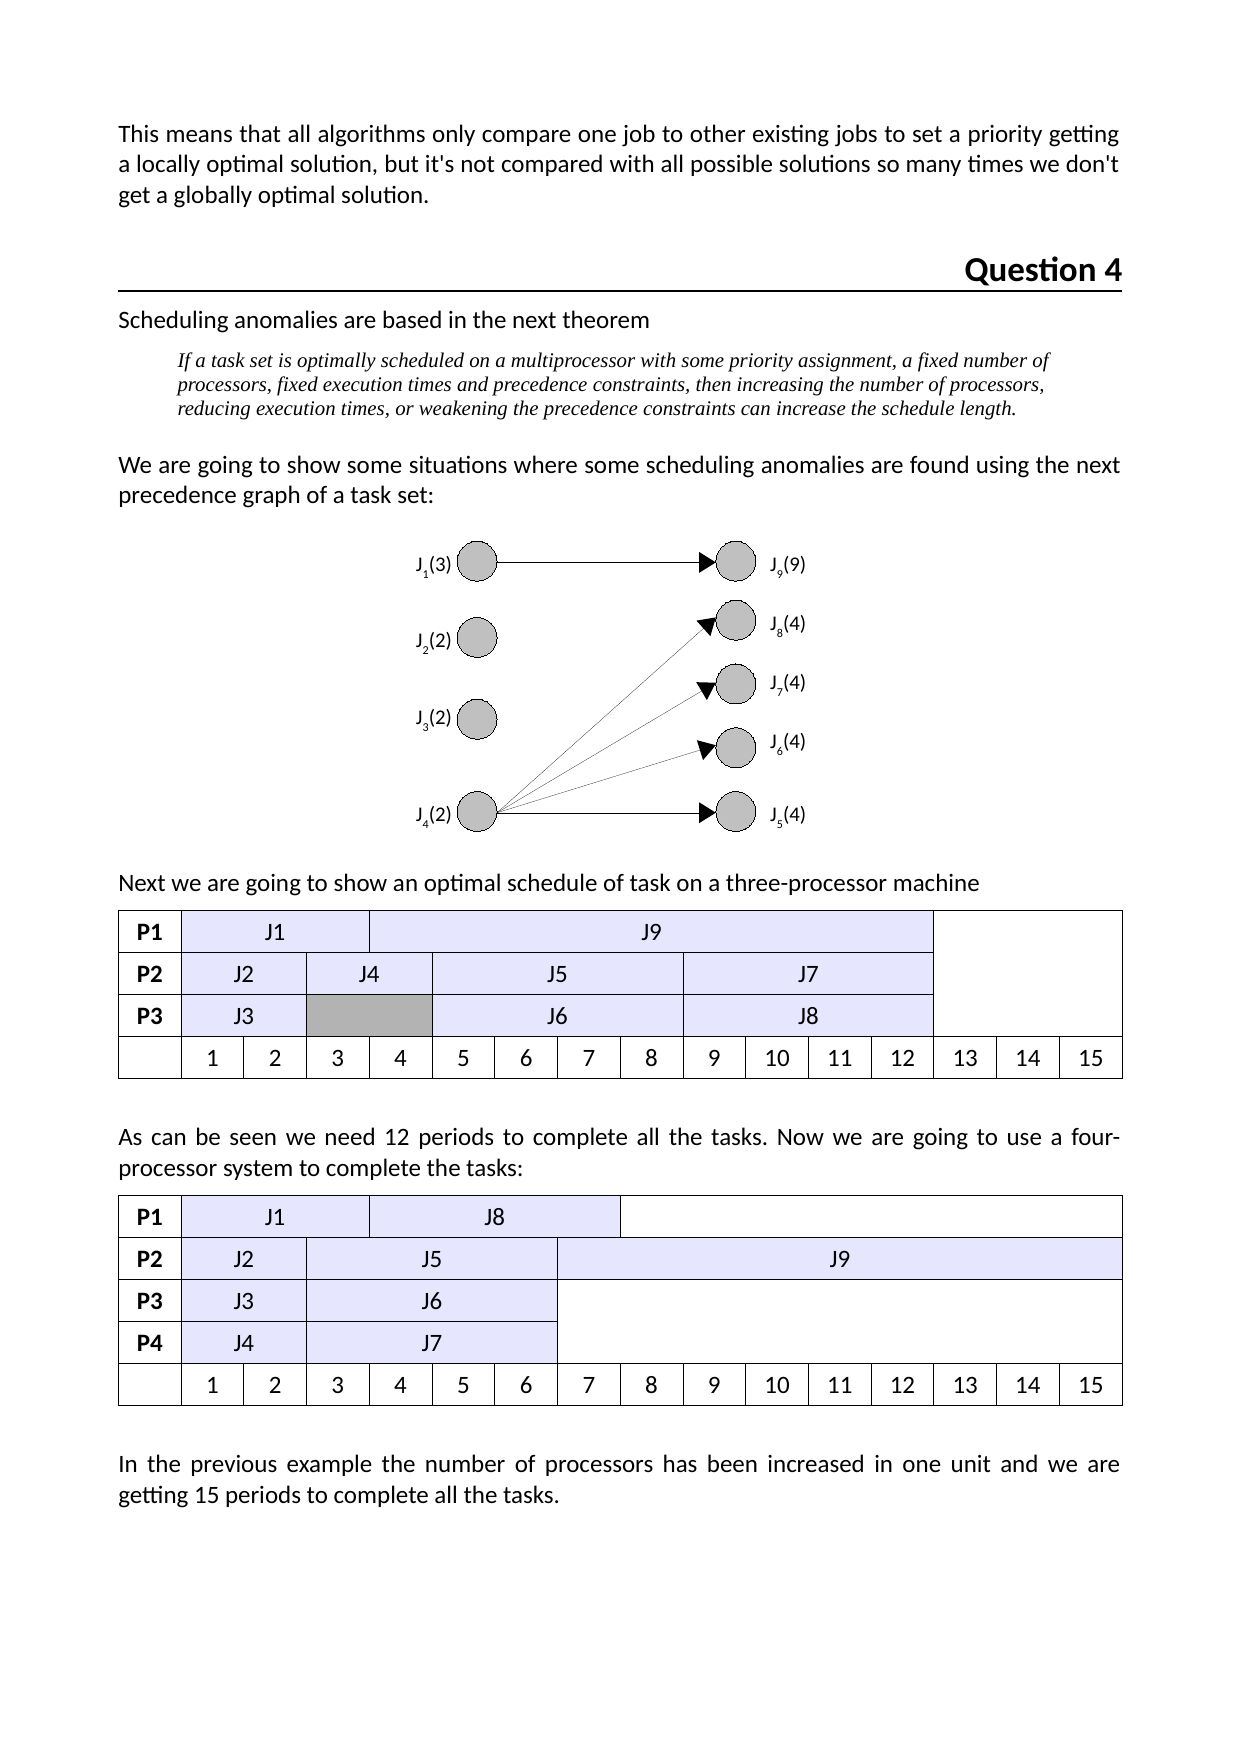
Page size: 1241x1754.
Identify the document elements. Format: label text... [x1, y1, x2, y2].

table_cell 3 [307, 1037, 369, 1078]
table_cell 14 [997, 1037, 1059, 1078]
table_header P1 [119, 911, 181, 952]
table_cell 10 [746, 1364, 808, 1405]
table_header J8 [370, 1196, 620, 1237]
text If a task set is optimally scheduled on a multiprocessor with some priority assignment, a fixed number of processors, fixed execution times and precedence constraints, then increasing the number of processors, reducing execution times, or weakening the precedence constraints can increase the schedule length. [177, 347, 1063, 420]
table_cell P3 [119, 995, 181, 1036]
table_cell J7 [684, 953, 933, 994]
table_cell J8 [684, 995, 933, 1036]
table_cell J6 [307, 1280, 557, 1321]
table_cell J3 [182, 1280, 306, 1321]
table_cell J4 [307, 953, 432, 994]
table_cell 3 [307, 1364, 369, 1405]
table_header [934, 911, 1122, 1036]
table_cell J5 [307, 1238, 557, 1279]
table_cell 8 [621, 1037, 683, 1078]
table_cell [307, 995, 432, 1036]
table_cell 12 [872, 1364, 933, 1405]
table_cell [119, 1364, 181, 1405]
text In the previous example the number of processors has been increased in one unit and we are getting 15 periods to complete all the tasks. [118, 1448, 1122, 1509]
table_cell 10 [746, 1037, 808, 1078]
subtitle Question 4 [118, 247, 1122, 290]
table_cell [558, 1280, 1122, 1363]
table_cell P2 [119, 953, 181, 994]
table_header J9 [370, 911, 933, 952]
table_cell J6 [433, 995, 683, 1036]
table_cell J5 [433, 953, 683, 994]
table_cell 4 [370, 1364, 432, 1405]
table_cell P3 [119, 1280, 181, 1321]
table_cell 2 [244, 1037, 306, 1078]
table_cell 6 [495, 1037, 557, 1078]
text As can be seen we need 12 periods to complete all the tasks. Now we are going to use a four-processor system to complete the tasks: [118, 1121, 1122, 1182]
table_cell 2 [244, 1364, 306, 1405]
table_cell 6 [495, 1364, 557, 1405]
table_cell 9 [684, 1364, 745, 1405]
table_cell 11 [809, 1037, 871, 1078]
table_cell J9 [558, 1238, 1122, 1279]
table_cell 7 [558, 1364, 620, 1405]
table_cell 5 [433, 1364, 494, 1405]
table_cell 15 [1060, 1364, 1122, 1405]
text We are going to show some situations where some scheduling anomalies are found using the next precedence graph of a task set: [118, 449, 1122, 510]
table_cell J7 [307, 1322, 557, 1363]
table_cell J4 [182, 1322, 306, 1363]
table_cell 5 [433, 1037, 494, 1078]
table_cell 8 [621, 1364, 683, 1405]
table_cell J2 [182, 953, 306, 994]
table_cell 14 [997, 1364, 1059, 1405]
table_cell 13 [934, 1037, 996, 1078]
table_cell J2 [182, 1238, 306, 1279]
table_cell J3 [182, 995, 306, 1036]
table_cell P4 [119, 1322, 181, 1363]
table_cell 12 [872, 1037, 933, 1078]
table_header [621, 1196, 1122, 1237]
table_header P1 [119, 1196, 181, 1237]
table_header J1 [182, 911, 369, 952]
table_cell 15 [1060, 1037, 1122, 1078]
table_cell 1 [182, 1364, 243, 1405]
table_cell 13 [934, 1364, 996, 1405]
table_cell 7 [558, 1037, 620, 1078]
table_cell 9 [684, 1037, 745, 1078]
table_header J1 [182, 1196, 369, 1237]
table_cell P2 [119, 1238, 181, 1279]
text Scheduling anomalies are based in the next theorem [118, 304, 1122, 335]
table_cell [119, 1037, 181, 1078]
table_cell 1 [182, 1037, 243, 1078]
text Next we are going to show an optimal schedule of task on a three-processor machine [118, 867, 1122, 897]
table_cell 11 [809, 1364, 871, 1405]
text This means that all algorithms only compare one job to other existing jobs to set a priority getting a locally optimal solution, but it's not compared with all possible solutions so many times we don't get a globally optimal solution. [118, 118, 1122, 210]
table_cell 4 [370, 1037, 432, 1078]
